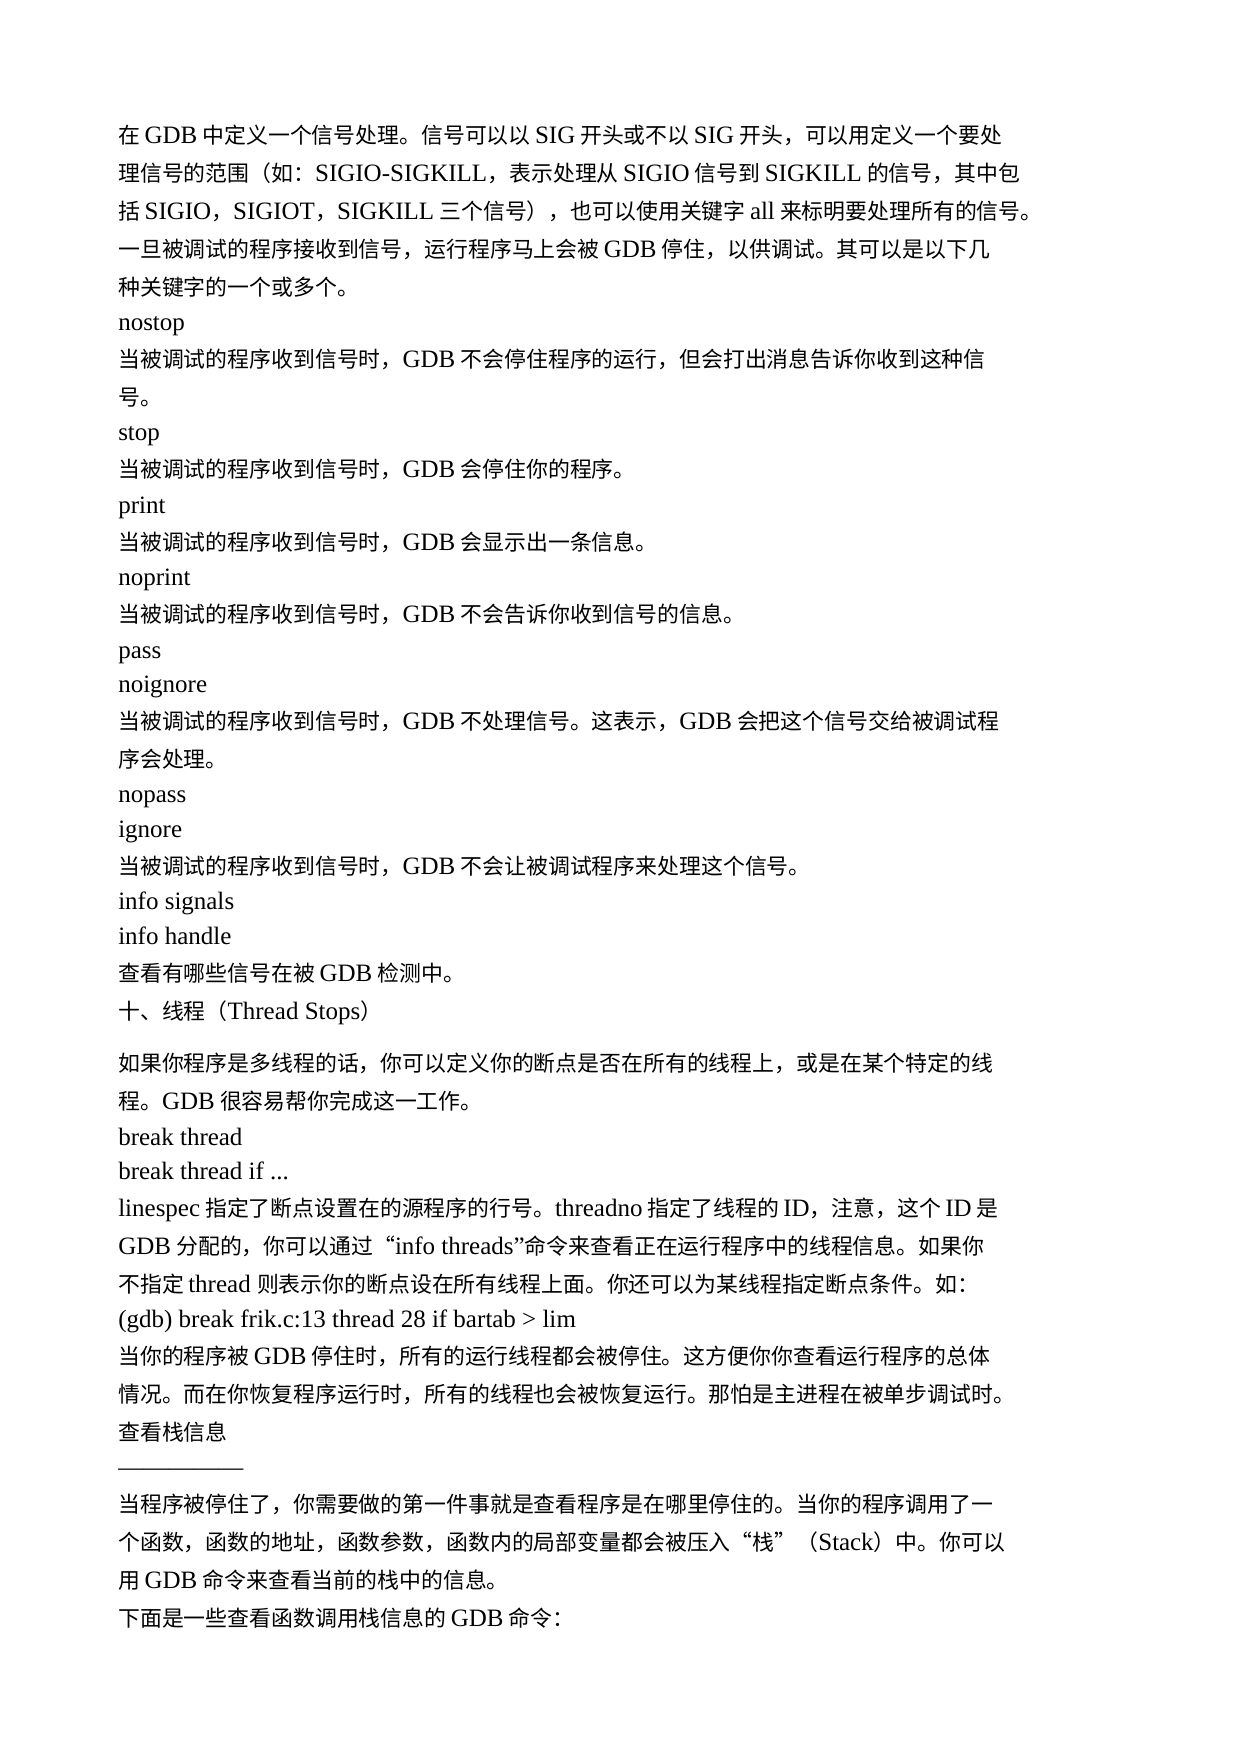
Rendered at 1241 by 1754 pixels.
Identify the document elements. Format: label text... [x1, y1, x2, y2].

text 如果你程序是多线程的话，你可以定义你的断点是否在所有的线程上，或是在某个特定的线 程。GDB很容易帮你完成这一工作。 break thread break thread if ... linespec指定了断点设置在的源程序的行号。threadno指定了线程的ID，注意，这个ID是 GDB分配的，你可以通过“info threads”命令来查看正在运行程序中的线程信息。如果你 不指定thread 则表示你的断点设在所有线程上面。你还可以为某线程指定断点条件。如： (gdb) break frik.c:13 thread 28 if bartab > lim 当你的程序被GDB停住时，所有的运行线程都会被停住。这方便你你查看运行程序的总体 情况。而在你恢复程序运行时，所有的线程也会被恢复运行。那怕是主进程在被单步调试时。 查看栈信息 ————— 当程序被停住了，你需要做的第一件事就是查看程序是在哪里停住的。当你的程序调用了一 个函数，函数的地址，函数参数，函数内的局部变量都会被压入“栈”（Stack）中。你可以 用GDB命令来查看当前的栈中的信息。 下面是一些查看函数调用栈信息的GDB命令： [118, 1046, 1122, 1633]
text 在GDB中定义一个信号处理。信号可以以SIG开头或不以SIG开头，可以用定义一个要处 理信号的范围（如：SIGIO-SIGKILL，表示处理从SIGIO信号到SIGKILL的信号，其中包 括SIGIO，SIGIOT，SIGKILL三个信号），也可以使用关键字all来标明要处理所有的信号。 一旦被调试的程序接收到信号，运行程序马上会被GDB停住，以供调试。其可以是以下几 种关键字的一个或多个。 nostop 当被调试的程序收到信号时，GDB不会停住程序的运行，但会打出消息告诉你收到这种信 号。 stop 当被调试的程序收到信号时，GDB会停住你的程序。 print 当被调试的程序收到信号时，GDB会显示出一条信息。 noprint 当被调试的程序收到信号时，GDB不会告诉你收到信号的信息。 pass noignore 当被调试的程序收到信号时，GDB不处理信号。这表示，GDB会把这个信号交给被调试程 序会处理。 nopass ignore 当被调试的程序收到信号时，GDB不会让被调试程序来处理这个信号。 info signals info handle 查看有哪些信号在被GDB检测中。 十、线程（Thread Stops） [118, 118, 1122, 1025]
